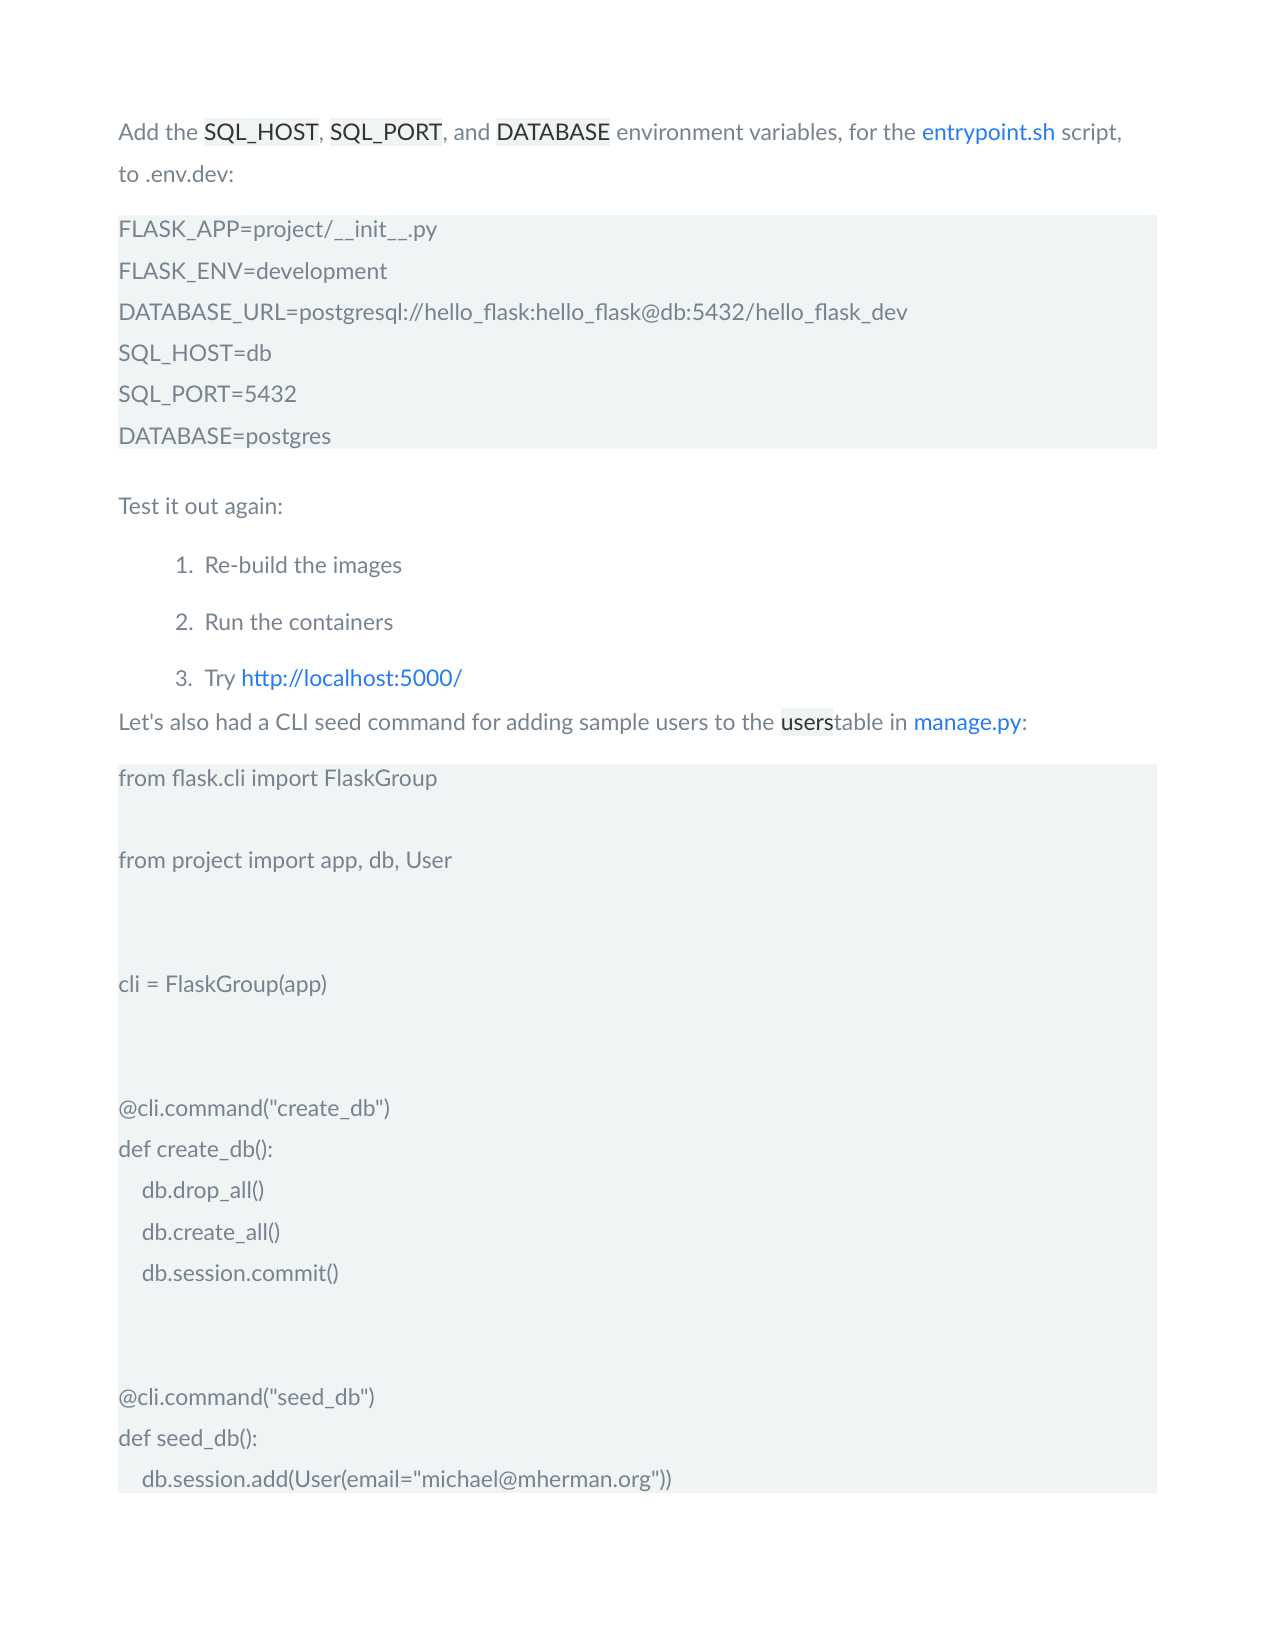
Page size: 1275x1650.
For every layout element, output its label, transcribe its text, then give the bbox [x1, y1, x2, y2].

text def seed_db(): [118, 1424, 1157, 1451]
text Test it out again: [118, 492, 1157, 520]
text FLASK_APP=project/__init__.py [118, 215, 1157, 243]
text db.session.commit() [118, 1259, 1157, 1286]
text db.create_all() [118, 1218, 1157, 1245]
text db.session.add(User(email="michael@mherman.org")) [118, 1465, 1157, 1493]
text @cli.command("create_db") [118, 1094, 1157, 1121]
text DATABASE_URL=postgresql://hello_flask:hello_flask@db:5432/hello_flask_dev [118, 298, 1157, 325]
text db.drop_all() [118, 1176, 1157, 1204]
list Re-build the images [175, 551, 1144, 578]
list Try http://localhost:5000/ [175, 664, 1144, 691]
text DATABASE=postgres [118, 421, 1157, 449]
text from flask.cli import FlaskGroup [118, 764, 1157, 791]
text FLASK_ENV=development [118, 256, 1157, 284]
text cli = FlaskGroup(app) [118, 970, 1157, 998]
text from project import app, db, User [118, 846, 1157, 874]
text Add the SQL_HOST, SQL_PORT, and DATABASE environment variables, for the entrypoint.sh script, to .env.dev: [118, 118, 1157, 187]
list Run the containers [175, 607, 1144, 635]
text @cli.command("seed_db") [118, 1383, 1157, 1410]
text SQL_HOST=db [118, 339, 1157, 366]
text def create_db(): [118, 1135, 1157, 1163]
text Let's also had a CLI seed command for adding sample users to the userstable in manage.py: [118, 708, 1157, 736]
text SQL_PORT=5432 [118, 380, 1157, 408]
